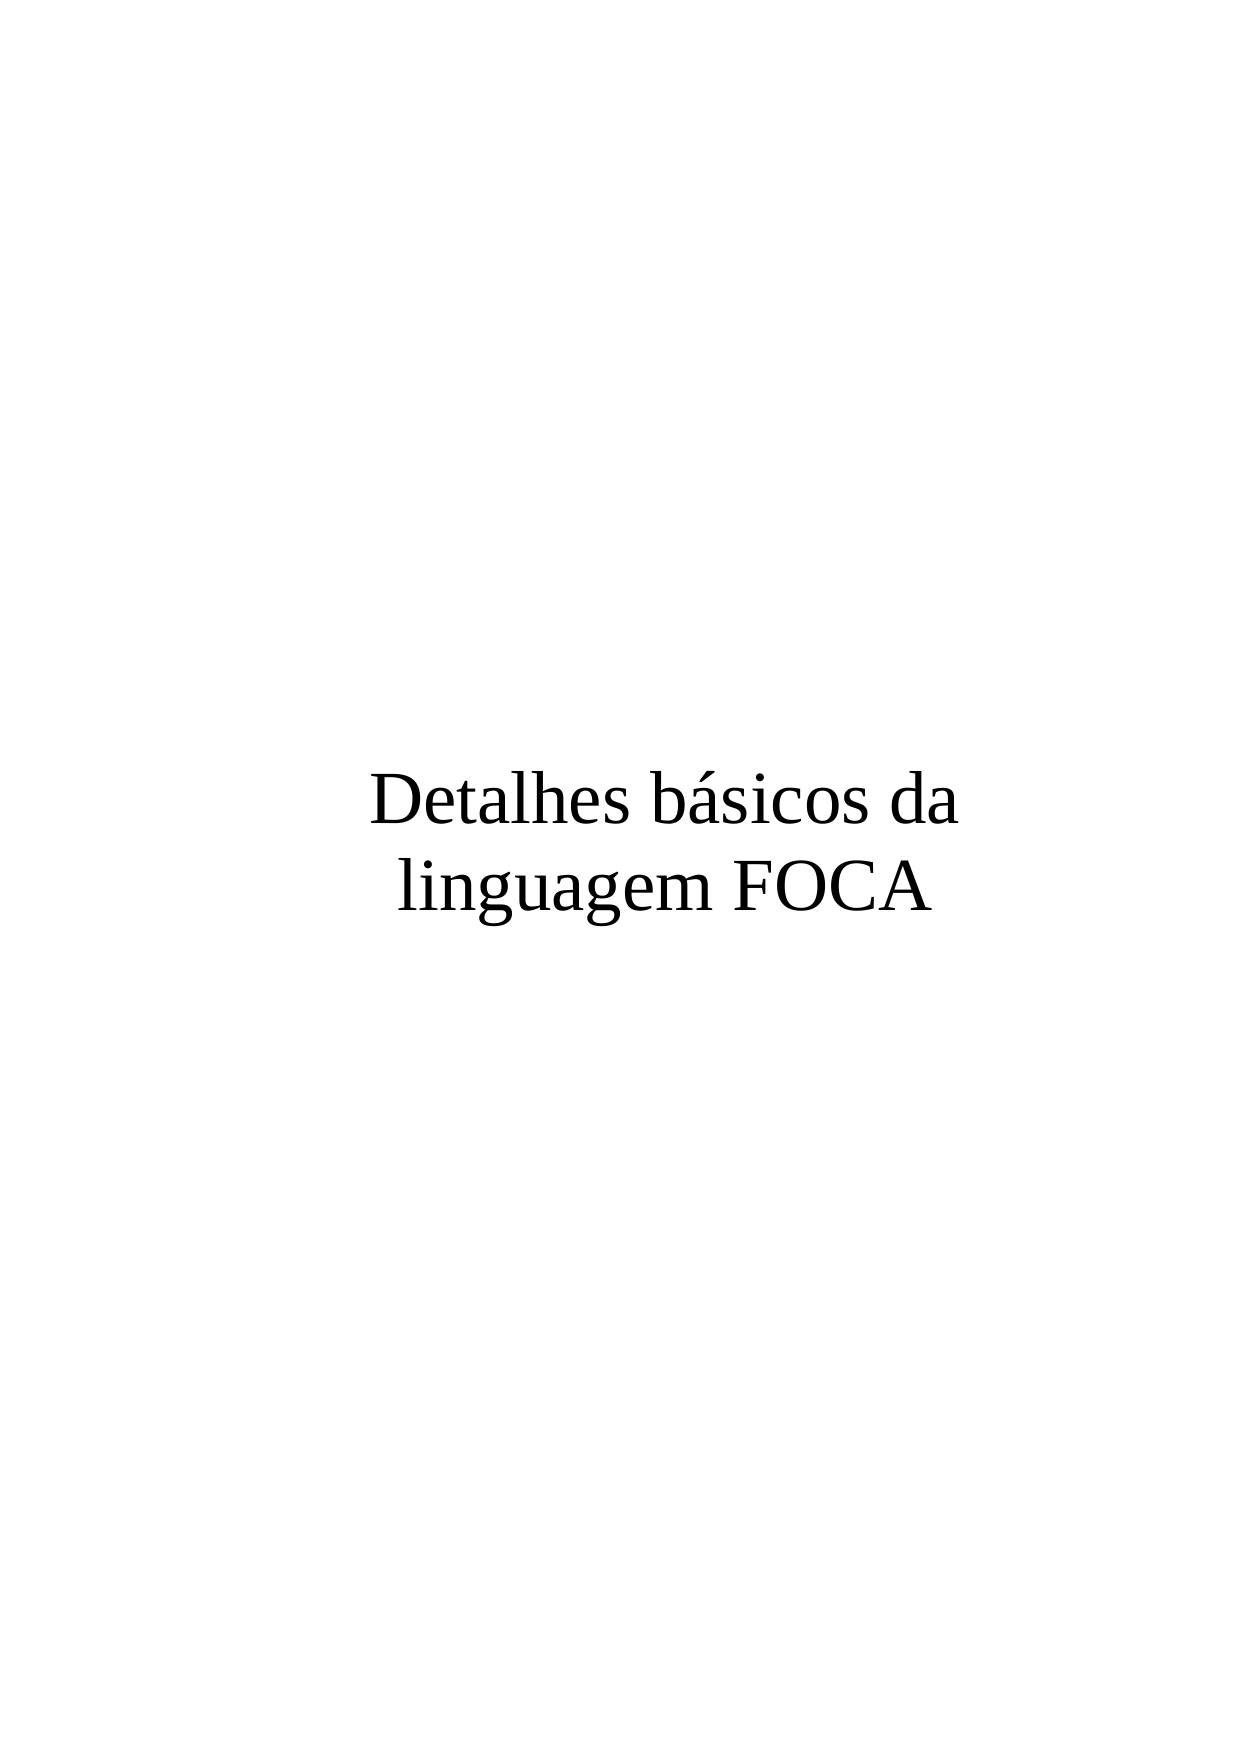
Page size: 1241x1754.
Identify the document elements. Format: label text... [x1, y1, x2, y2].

text Detalhes básicos da linguagem FOCA [235, 754, 1094, 926]
